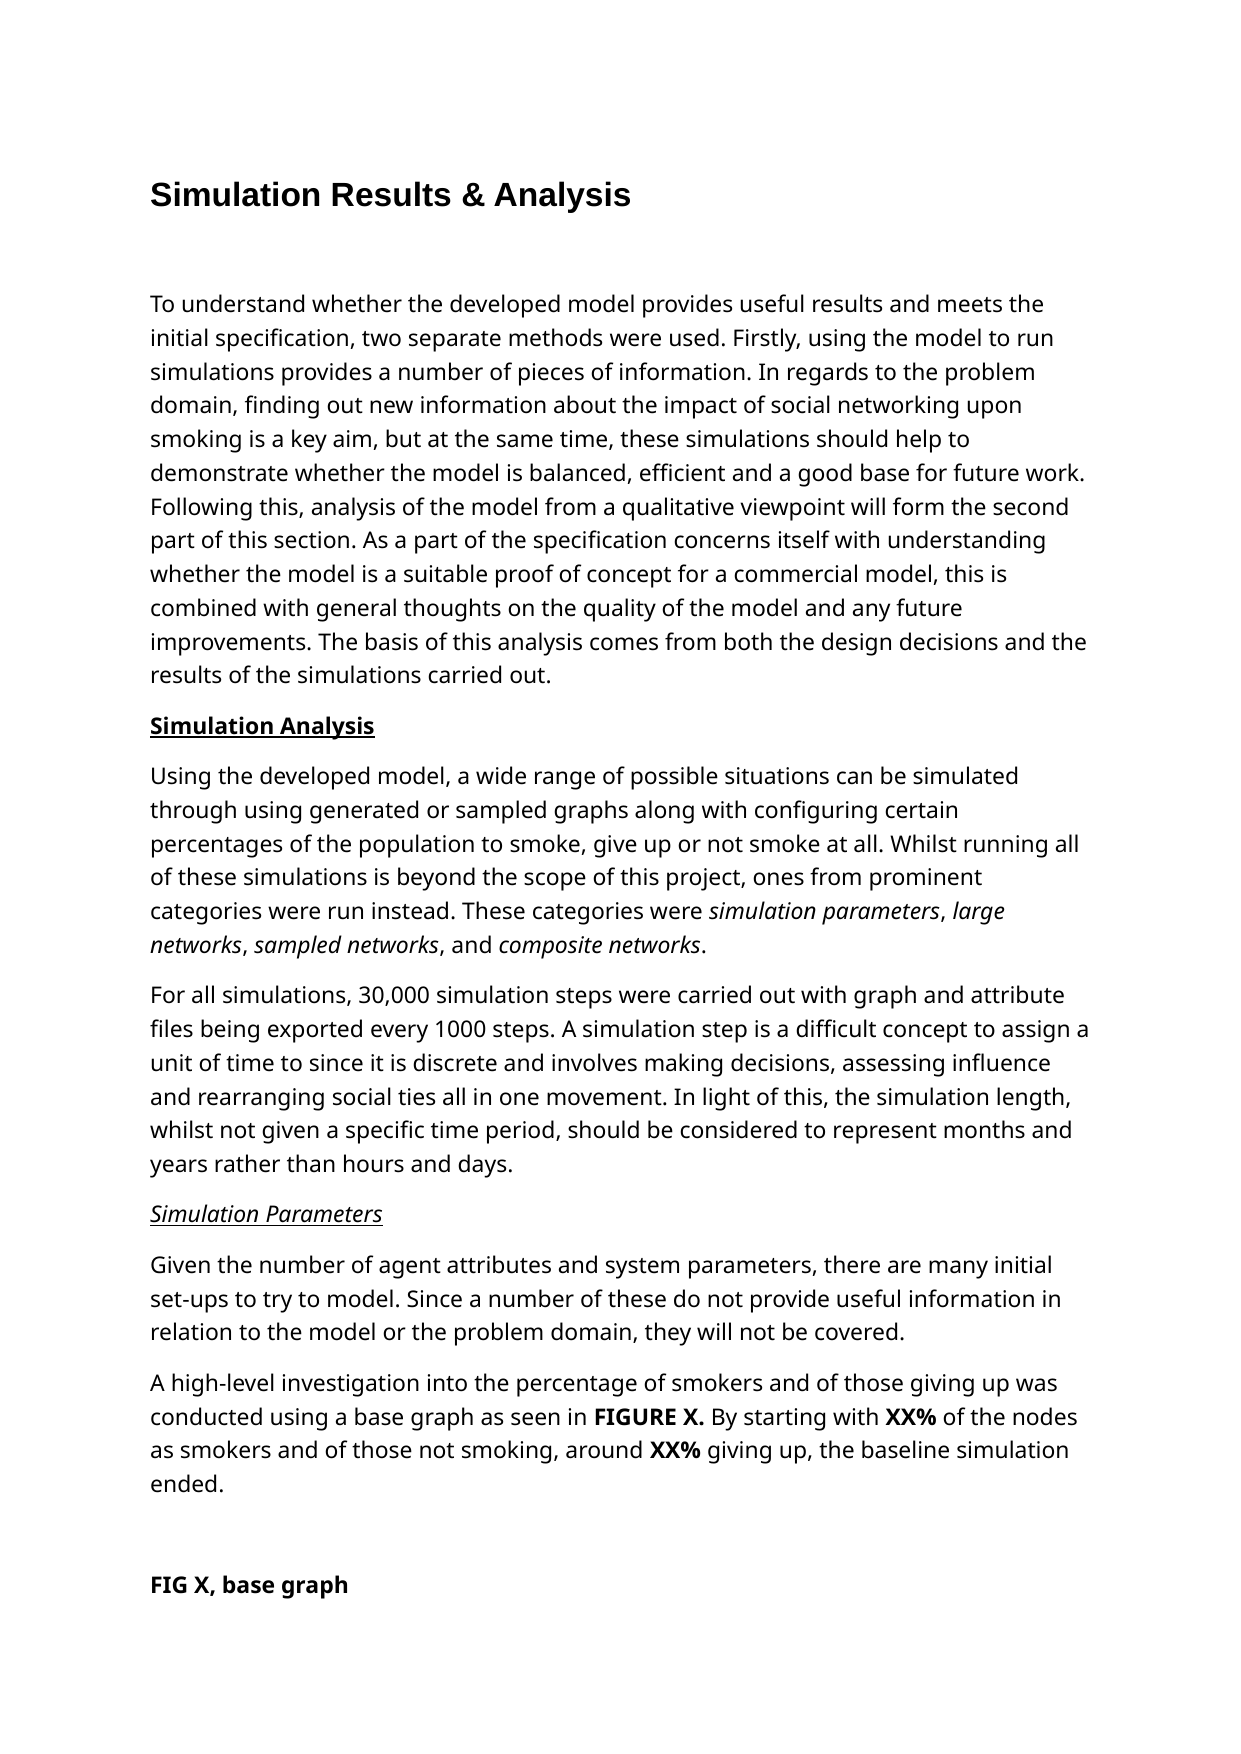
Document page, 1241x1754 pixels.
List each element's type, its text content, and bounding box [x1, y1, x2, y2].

text For all simulations, 30,000 simulation steps were carried out with graph and attribute files being exported every 1000 steps. A simulation step is a difficult concept to assign a unit of time to since it is discrete and involves making decisions, assessing influence and rearranging social ties all in one movement. In light of this, the simulation length, whilst not given a specific time period, should be considered to represent months and years rather than hours and days. [150, 979, 1090, 1179]
text A high-level investigation into the percentage of smokers and of those giving up was conducted using a base graph as seen in FIGURE X. By starting with XX% of the nodes as smokers and of those not smoking, around XX% giving up, the baseline simulation ended. [150, 1367, 1090, 1499]
text To understand whether the developed model provides useful results and meets the initial specification, two separate methods were used. Firstly, using the model to run simulations provides a number of pieces of information. In regards to the problem domain, finding out new information about the impact of social networking upon smoking is a key aim, but at the same time, these simulations should help to demonstrate whether the model is balanced, efficient and a good base for future work. Following this, analysis of the model from a qualitative viewpoint will form the second part of this section. As a part of the specification concerns itself with understanding whether the model is a suitable proof of concept for a commercial model, this is combined with general thoughts on the quality of the model and any future improvements. The basis of this analysis comes from both the design decisions and the results of the simulations carried out. [150, 288, 1090, 690]
text Given the number of agent attributes and system parameters, there are many initial set-ups to try to model. Since a number of these do not provide useful information in relation to the model or the problem domain, they will not be covered. [150, 1249, 1090, 1347]
text Using the developed model, a wide range of possible situations can be simulated through using generated or sampled graphs along with configuring certain percentages of the population to smoke, give up or not smoke at all. Whilst running all of these simulations is beyond the scope of this project, ones from prominent categories were run instead. These categories were simulation parameters, large networks, sampled networks, and composite networks. [150, 760, 1090, 960]
text Simulation Parameters [150, 1198, 1090, 1229]
text FIG X, base graph [150, 1569, 1090, 1600]
text Simulation Analysis [150, 709, 1090, 741]
subtitle Simulation Results & Analysis [150, 175, 1090, 214]
